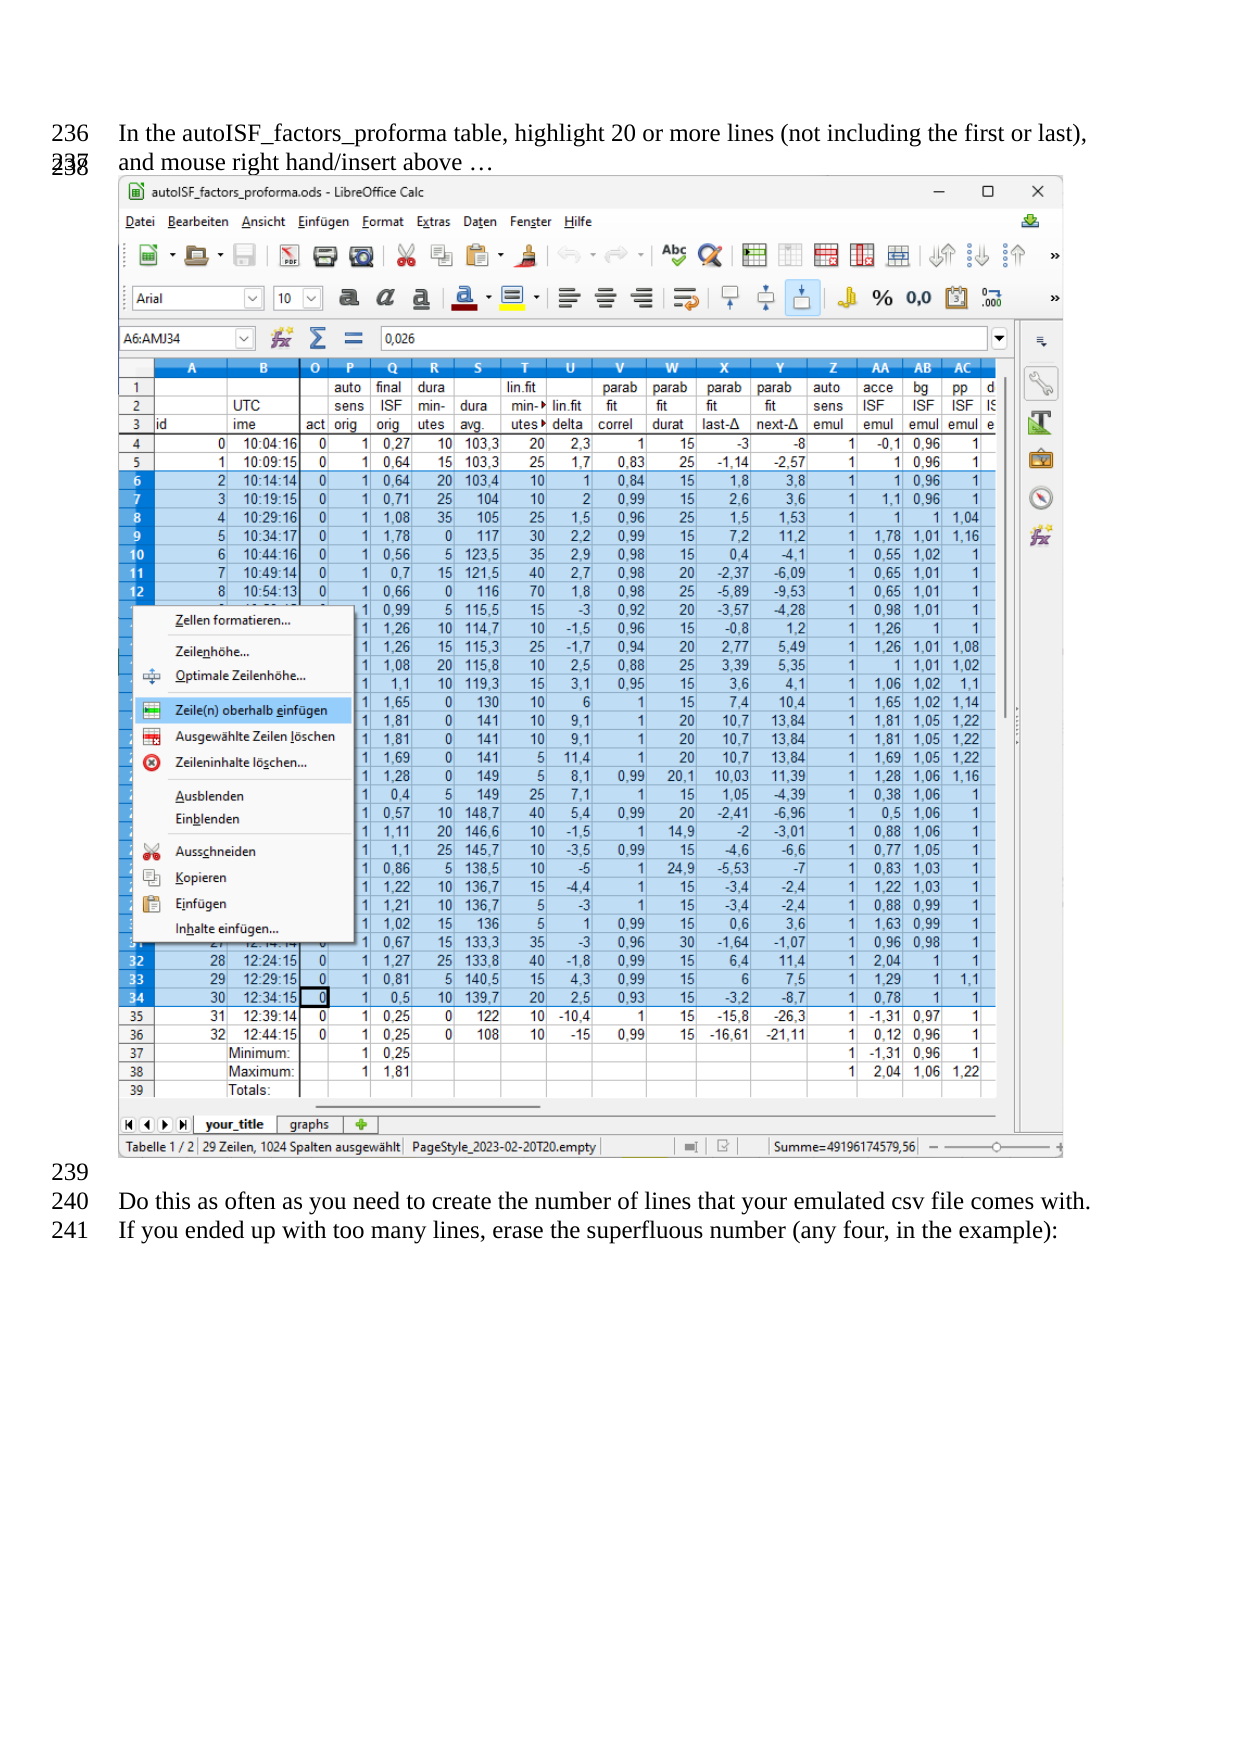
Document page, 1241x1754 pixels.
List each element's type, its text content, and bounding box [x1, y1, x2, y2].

text If you ended up with too many lines, erase the superfluous number (any four, in the example): [118, 1215, 1122, 1244]
text In the autoISF_factors_proforma table, highlight 20 or more lines (not including the first or last), and mouse right hand/insert above … [118, 118, 1122, 1157]
text Do this as often as you need to create the number of lines that your emulated csv file comes with. [118, 1186, 1122, 1215]
